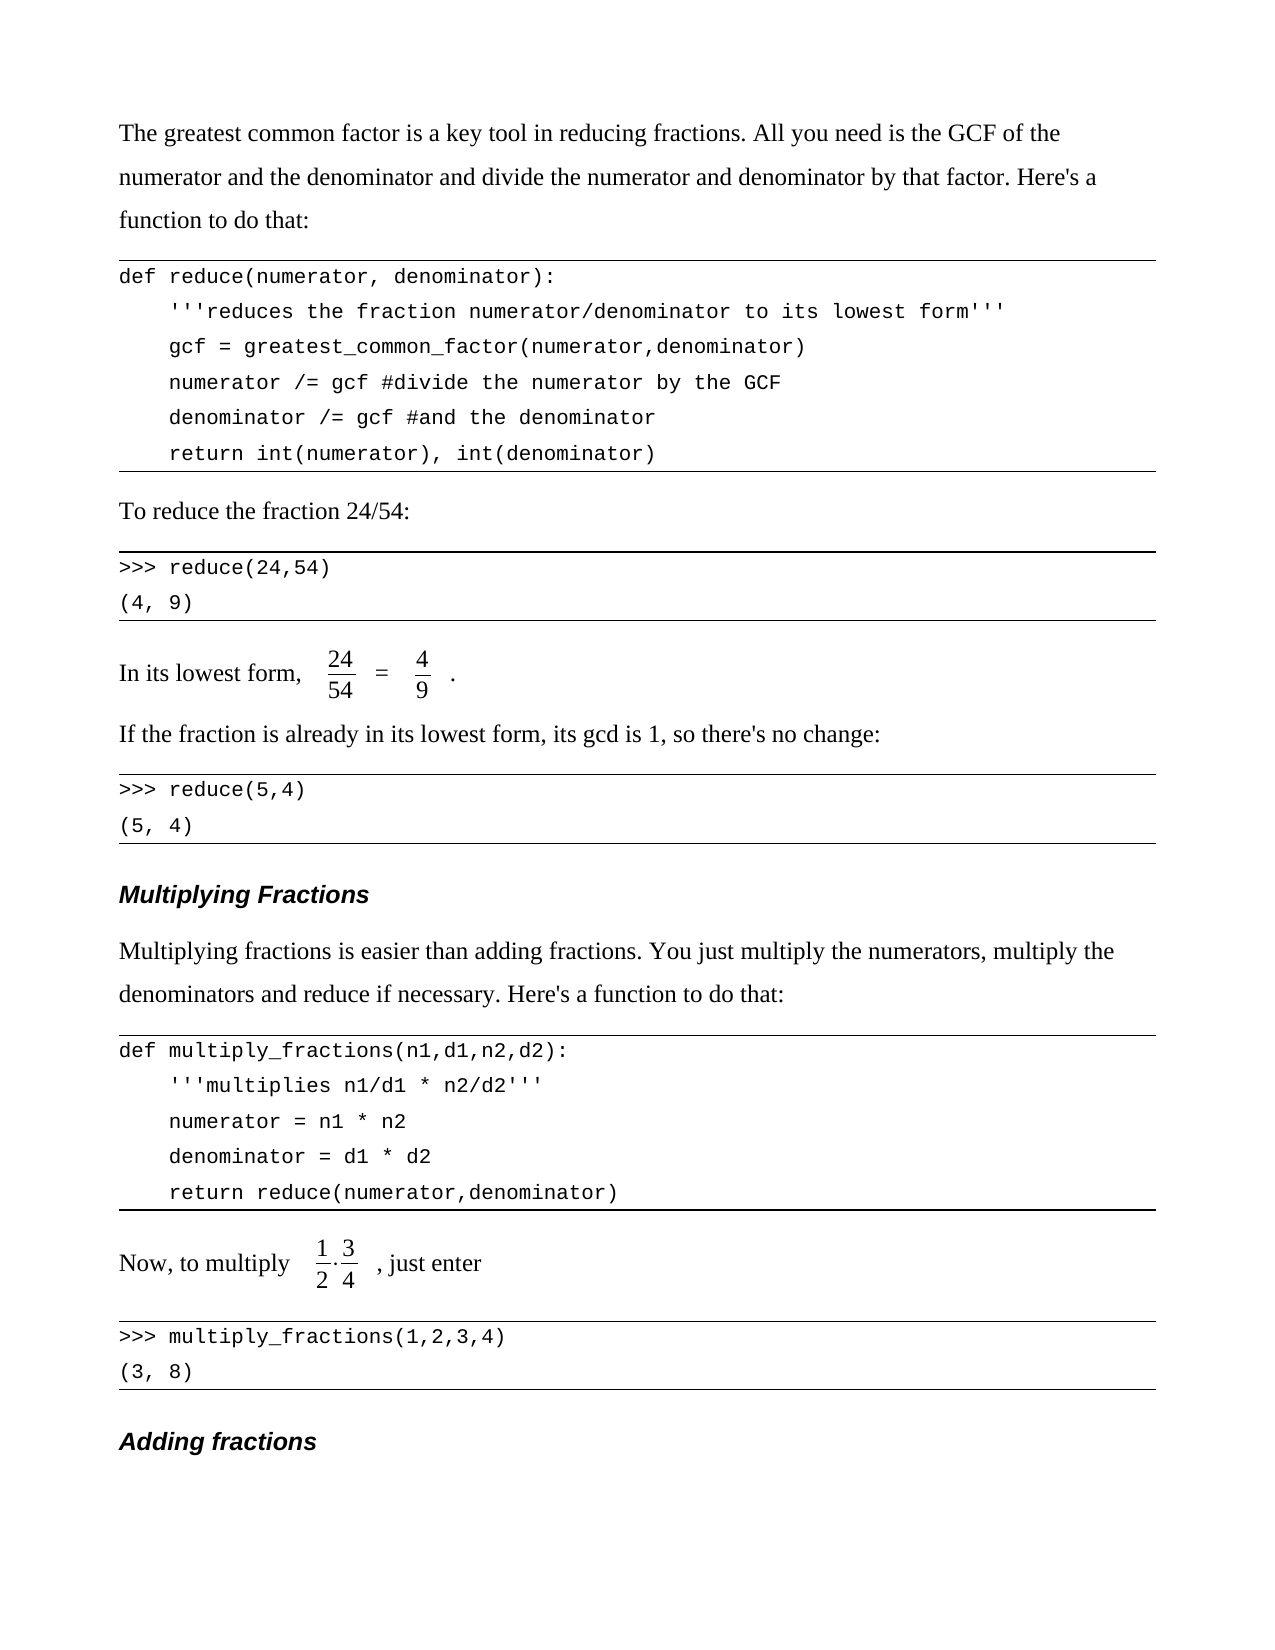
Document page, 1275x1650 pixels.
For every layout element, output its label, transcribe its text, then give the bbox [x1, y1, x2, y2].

text >>> multiply_fractions(1,2,3,4) [118, 1322, 1156, 1349]
text numerator /= gcf #divide the numerator by the GCF [118, 372, 1156, 396]
text Multiplying Fractions [118, 881, 1156, 909]
text (4, 9) [118, 592, 1156, 621]
text (3, 8) [118, 1361, 1156, 1390]
text '''multiplies n1/d1 * n2/d2''' [118, 1076, 1156, 1099]
text In its lowest form, = . [118, 645, 1156, 704]
text denominator = d1 * d2 [118, 1146, 1156, 1170]
text To reduce the fraction 24/54: [118, 496, 1156, 524]
text return int(numerator), int(denominator) [118, 443, 1156, 472]
text '''reduces the fraction numerator/denominator to its lowest form''' [118, 301, 1156, 325]
text def multiply_fractions(n1,d1,n2,d2): [118, 1036, 1156, 1064]
text If the fraction is already in its lowest form, its gcd is 1, so there's no change: [118, 719, 1156, 747]
text Adding fractions [118, 1427, 1156, 1456]
text def reduce(numerator, denominator): [118, 261, 1156, 289]
text Now, to multiply , just enter [118, 1235, 1156, 1294]
text (5, 4) [118, 815, 1156, 844]
text >>> reduce(24,54) [118, 552, 1156, 580]
text >>> reduce(5,4) [118, 775, 1156, 803]
text return reduce(numerator,denominator) [118, 1182, 1156, 1211]
text gcf = greatest_common_factor(numerator,denominator) [118, 336, 1156, 360]
text numerator = n1 * n2 [118, 1111, 1156, 1134]
text Multiplying fractions is easier than adding fractions. You just multiply the numerators, multiply the denominators and reduce if necessary. Here's a function to do that: [118, 936, 1156, 1008]
text denominator /= gcf #and the denominator [118, 407, 1156, 431]
text The greatest common factor is a key tool in reducing fractions. All you need is the GCF of the numerator and the denominator and divide the numerator and denominator by that factor. Here's a function to do that: [118, 118, 1156, 233]
